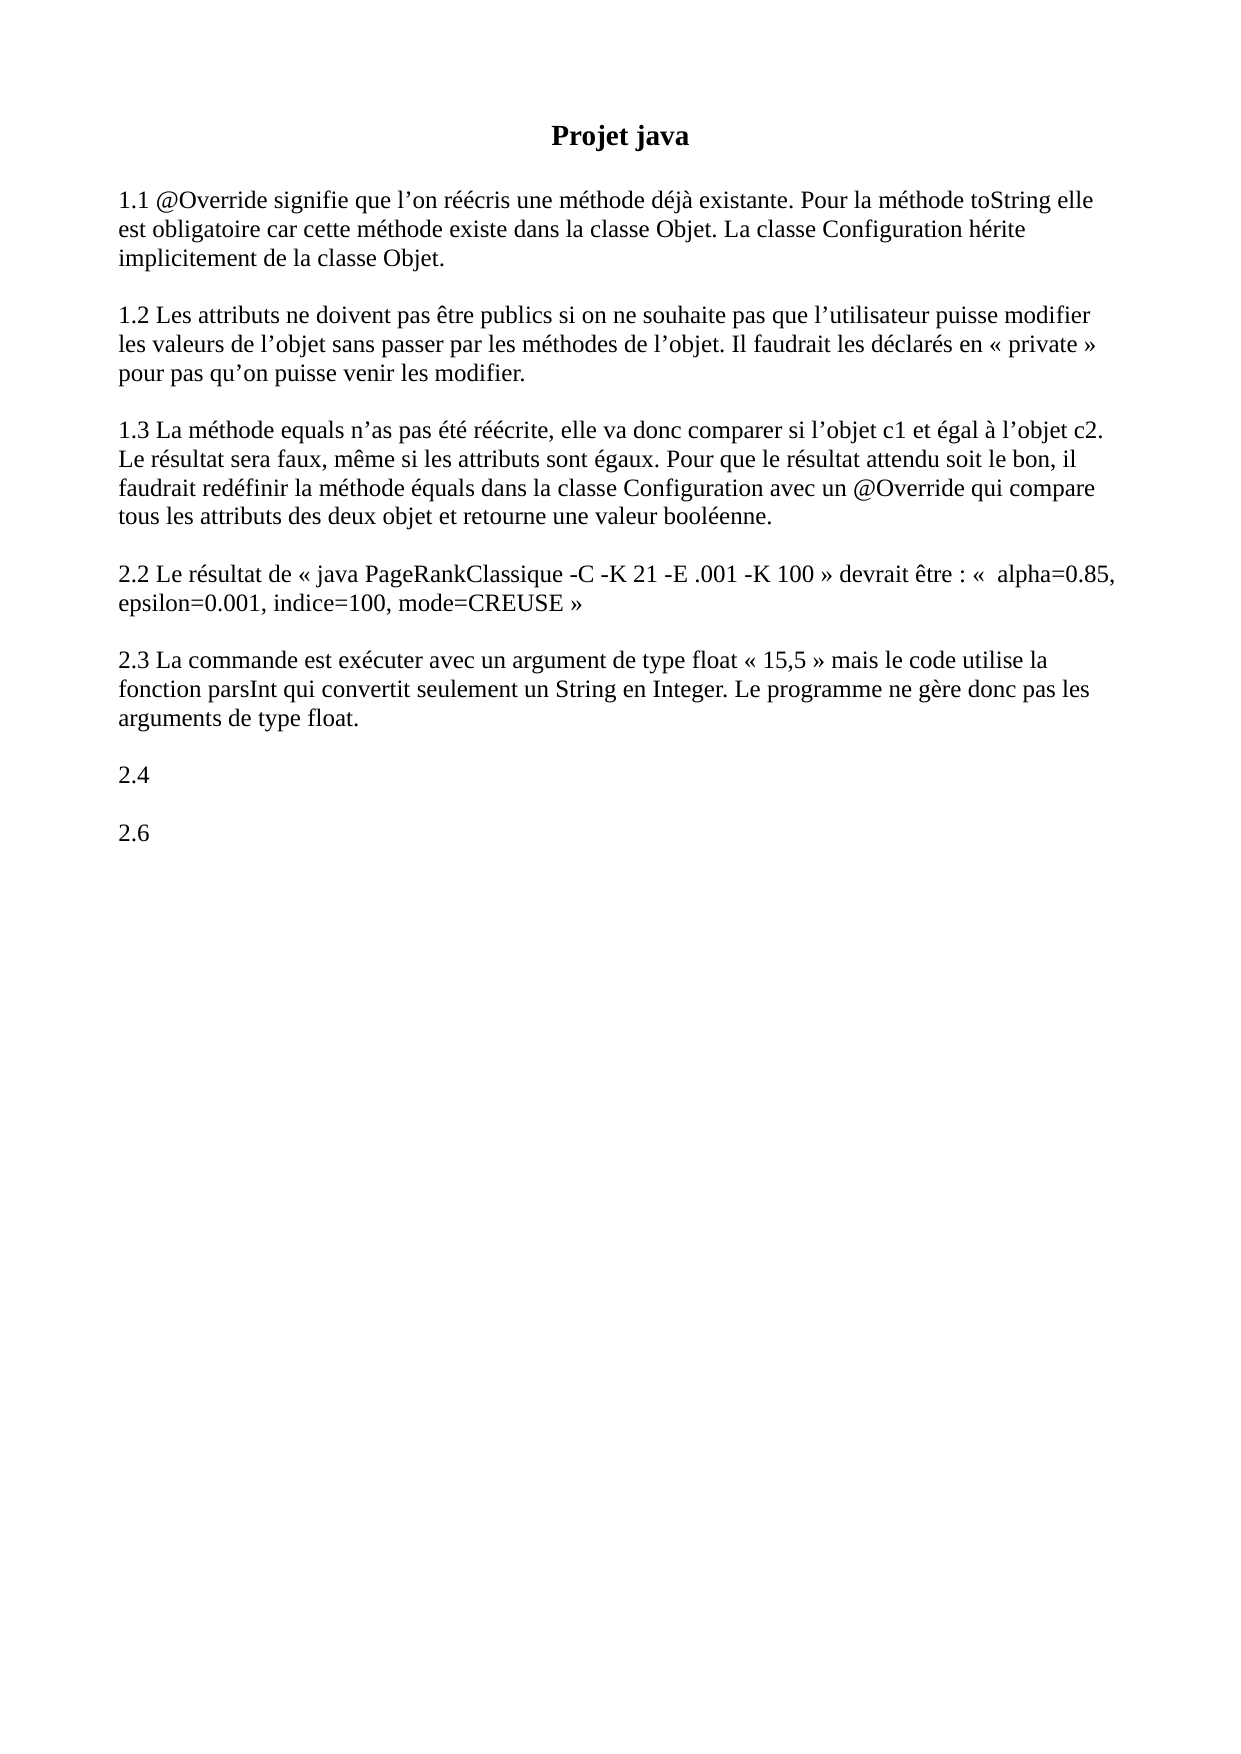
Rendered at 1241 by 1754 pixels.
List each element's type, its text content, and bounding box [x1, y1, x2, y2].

text 2.2 Le résultat de « java PageRankClassique -C -K 21 -E .001 -K 100 » devrait être : « alpha=0.85, epsilon=0.001, indice=100, mode=CREUSE » [118, 559, 1122, 616]
text 2.3 La commande est exécuter avec un argument de type float « 15,5 » mais le code utilise la fonction parsInt qui convertit seulement un String en Integer. Le programme ne gère donc pas les arguments de type float. [118, 645, 1122, 731]
text Projet java [118, 118, 1122, 152]
text 2.6 [118, 818, 1122, 846]
text 2.4 [118, 760, 1122, 789]
text 1.1 @Override signifie que l’on réécris une méthode déjà existante. Pour la méthode toString elle est obligatoire car cette méthode existe dans la classe Objet. La classe Configuration hérite implicitement de la classe Objet. [118, 185, 1122, 271]
text 1.3 La méthode equals n’as pas été réécrite, elle va donc comparer si l’objet c1 et égal à l’objet c2. Le résultat sera faux, même si les attributs sont égaux. Pour que le résultat attendu soit le bon, il faudrait redéfinir la méthode équals dans la classe Configuration avec un @Override qui compare tous les attributs des deux objet et retourne une valeur booléenne. [118, 415, 1122, 530]
text 1.2 Les attributs ne doivent pas être publics si on ne souhaite pas que l’utilisateur puisse modifier les valeurs de l’objet sans passer par les méthodes de l’objet. Il faudrait les déclarés en « private » pour pas qu’on puisse venir les modifier. [118, 300, 1122, 386]
